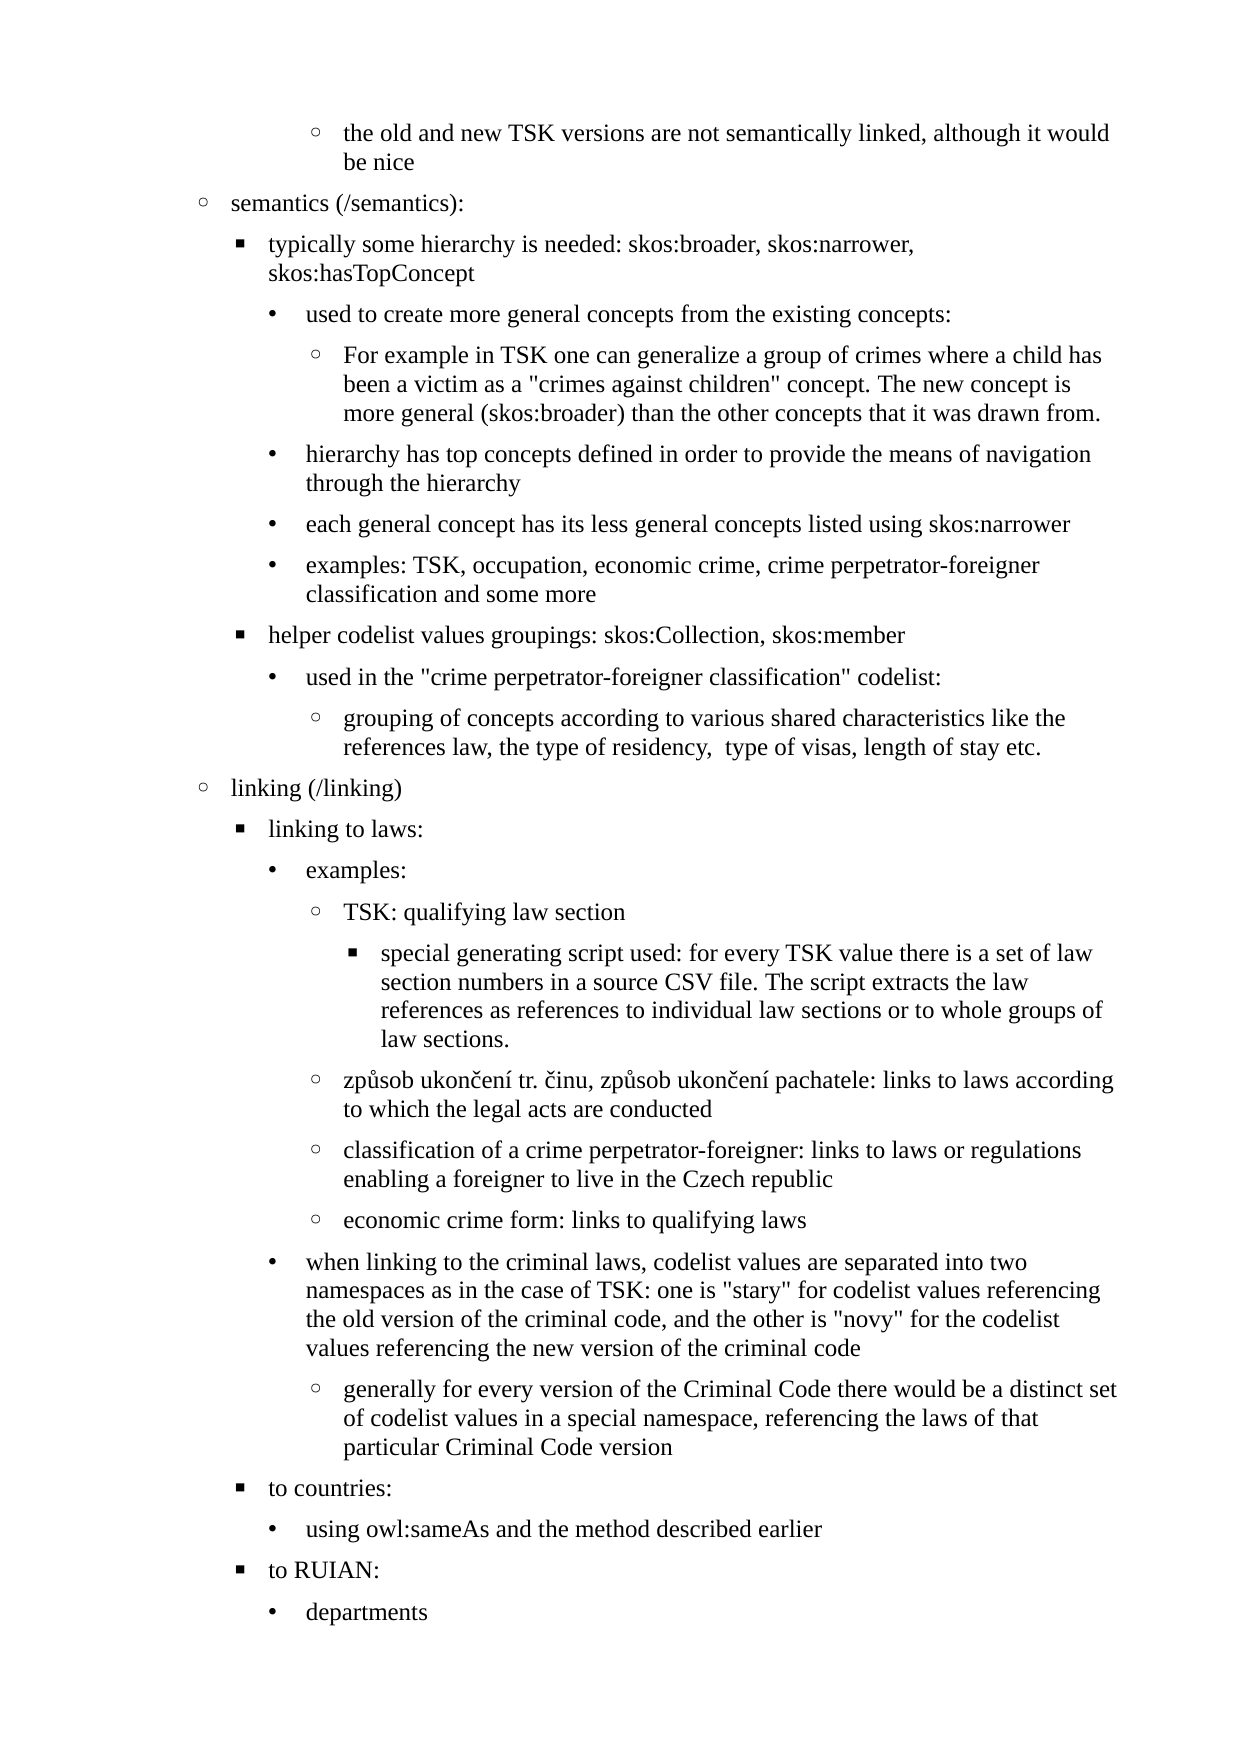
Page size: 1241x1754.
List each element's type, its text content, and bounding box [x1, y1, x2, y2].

list to countries: [231, 1473, 1122, 1502]
list typically some hierarchy is needed: skos:broader, skos:narrower, skos:hasTopConcept [231, 229, 1122, 287]
list TSK: qualifying law section [306, 897, 1122, 926]
list linking (/linking) [193, 773, 1122, 802]
list used to create more general concepts from the existing concepts: [268, 299, 1122, 328]
list helper codelist values groupings: skos:Collection, skos:member [231, 621, 1122, 649]
list způsob ukončení tr. činu, způsob ukončení pachatele: links to laws according to which the legal acts are conducted [306, 1066, 1122, 1123]
list linking to laws: [231, 814, 1122, 843]
list used in the "crime perpetrator-foreigner classification" codelist: [268, 662, 1122, 691]
list special generating script used: for every TSK value there is a set of law section numbers in a source CSV file. The script extracts the law references as references to individual law sections or to whole groups of law sections. [343, 938, 1122, 1053]
list the old and new TSK versions are not semantically linked, although it would be nice [306, 118, 1122, 176]
list semantics (/semantics): [193, 188, 1122, 217]
list generally for every version of the Criminal Code there would be a distinct set of codelist values in a special namespace, referencing the laws of that particular Criminal Code version [306, 1374, 1122, 1461]
list to RUIAN: [231, 1556, 1122, 1584]
list grouping of concepts according to various shared characteristics like the references law, the type of residency, type of visas, length of stay etc. [306, 703, 1122, 761]
list For example in TSK one can generalize a group of crimes where a child has been a victim as a "crimes against children" concept. The new concept is more general (skos:broader) than the other concepts that it was drawn from. [306, 341, 1122, 427]
list classification of a crime perpetrator-foreigner: links to laws or regulations enabling a foreigner to live in the Czech republic [306, 1136, 1122, 1193]
list examples: [268, 856, 1122, 884]
list economic crime form: links to qualifying laws [306, 1206, 1122, 1234]
list hierarchy has top concepts defined in order to provide the means of navigation through the hierarchy [268, 439, 1122, 497]
list departments [268, 1597, 1122, 1626]
list each general concept has its less general concepts listed using skos:narrower [268, 509, 1122, 538]
list using owl:sameAs and the method described earlier [268, 1514, 1122, 1543]
list when linking to the criminal laws, codelist values are separated into two namespaces as in the case of TSK: one is "stary" for codelist values referencing the old version of the criminal code, and the other is "novy" for the codelist values referencing the new version of the criminal code [268, 1247, 1122, 1362]
list examples: TSK, occupation, economic crime, crime perpetrator-foreigner classification and some more [268, 551, 1122, 608]
